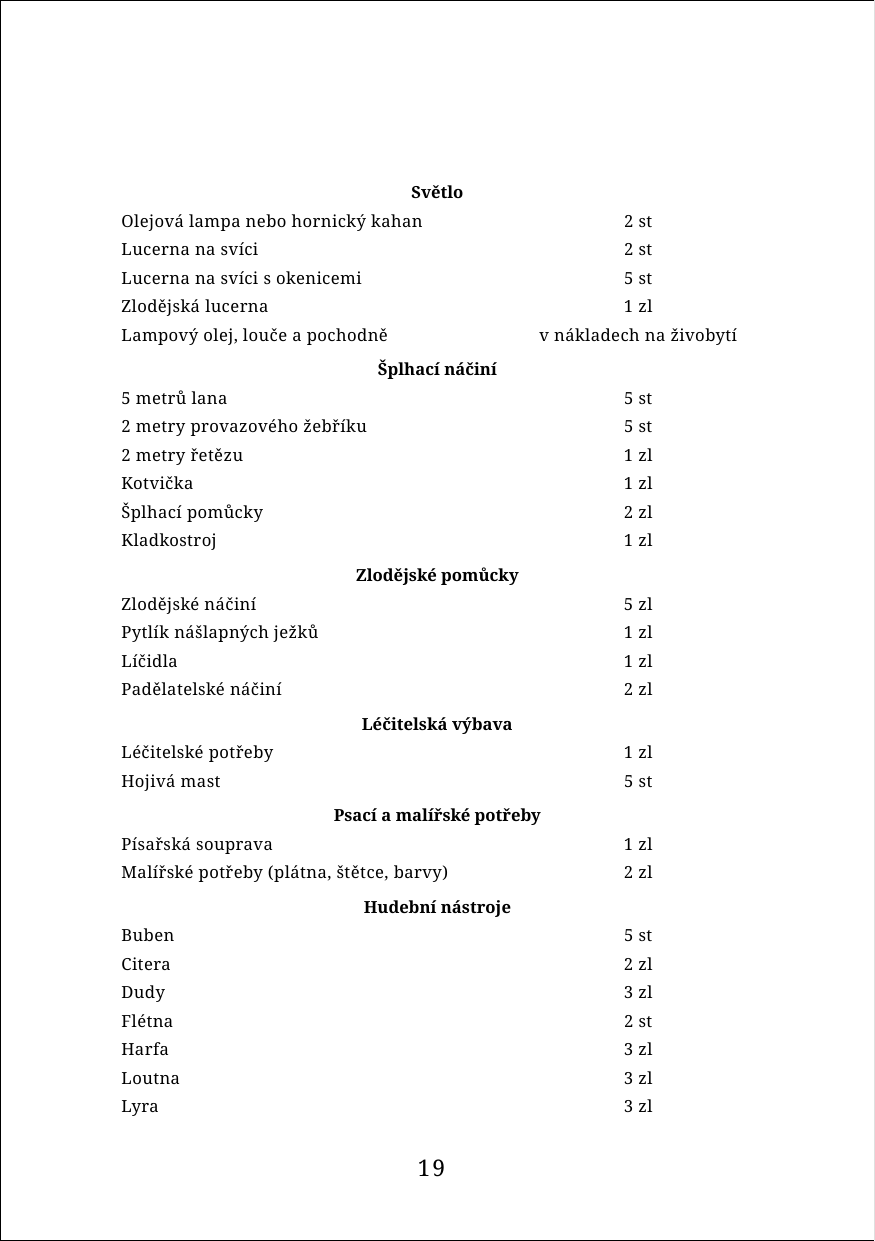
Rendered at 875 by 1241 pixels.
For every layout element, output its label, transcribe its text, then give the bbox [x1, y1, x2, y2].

table_cell 5 metrů lana [118, 384, 520, 412]
table_cell Hojivá mast [118, 766, 520, 795]
table_cell Zlodějská lucerna [118, 292, 520, 320]
table_cell 3 zl [520, 1064, 756, 1092]
table_cell v nákladech na živobytí [520, 320, 756, 349]
table_cell Psací a malířské potřeby [118, 795, 756, 829]
table_cell 2 zl [520, 675, 756, 703]
table_cell Buben [118, 921, 520, 949]
table_cell 2 zl [520, 950, 756, 978]
table_cell 2 metry provazového žebříku [118, 412, 520, 441]
table_cell 5 st [520, 263, 756, 292]
table_cell Zlodějské pomůcky [118, 555, 756, 589]
table_cell 1 zl [520, 738, 756, 766]
table_cell 5 st [520, 384, 756, 412]
table_cell Šplhací náčiní [118, 349, 756, 383]
table_cell 1 zl [520, 441, 756, 469]
table_cell Zlodějské náčiní [118, 589, 520, 618]
table_cell Kotvička [118, 469, 520, 498]
table_cell 1 zl [520, 292, 756, 320]
table_cell 1 zl [520, 618, 756, 646]
table_cell 1 zl [520, 829, 756, 858]
table_cell 1 zl [520, 526, 756, 555]
table_cell 2 zl [520, 498, 756, 526]
table_cell 3 zl [520, 1092, 756, 1121]
table_cell Malířské potřeby (plátna, štětce, barvy) [118, 858, 520, 886]
table_cell 5 st [520, 766, 756, 795]
table_cell Olejová lampa nebo hornický kahan [118, 206, 520, 235]
table_cell Kladkostroj [118, 526, 520, 555]
table_cell 1 zl [520, 646, 756, 675]
table_cell Dudy [118, 978, 520, 1007]
table_cell Flétna [118, 1007, 520, 1035]
table_cell 2 st [520, 1007, 756, 1035]
table_cell Písařská souprava [118, 829, 520, 858]
table_cell 3 zl [520, 978, 756, 1007]
table_cell Pytlík nášlapných ježků [118, 618, 520, 646]
table_cell Léčitelské potřeby [118, 738, 520, 766]
table_cell Šplhací pomůcky [118, 498, 520, 526]
table_cell Lampový olej, louče a pochodně [118, 320, 520, 349]
table_cell Hudební nástroje [118, 886, 756, 921]
table_cell 3 zl [520, 1035, 756, 1064]
table_cell 5 st [520, 921, 756, 949]
table_cell 1 zl [520, 469, 756, 498]
table_cell Padělatelské náčiní [118, 675, 520, 703]
table_cell Lyra [118, 1092, 520, 1121]
table_cell Loutna [118, 1064, 520, 1092]
table_cell 5 st [520, 412, 756, 441]
table_cell Lucerna na svíci s okenicemi [118, 263, 520, 292]
table_cell Světlo [118, 172, 756, 206]
table_cell Léčitelská výbava [118, 703, 756, 738]
table_cell 2 st [520, 206, 756, 235]
table_cell Citera [118, 950, 520, 978]
table_cell 5 zl [520, 589, 756, 618]
table_cell 2 metry řetězu [118, 441, 520, 469]
table_cell Líčidla [118, 646, 520, 675]
table_cell Lucerna na svíci [118, 235, 520, 263]
table_cell 2 st [520, 235, 756, 263]
table_cell Harfa [118, 1035, 520, 1064]
table_cell 2 zl [520, 858, 756, 886]
